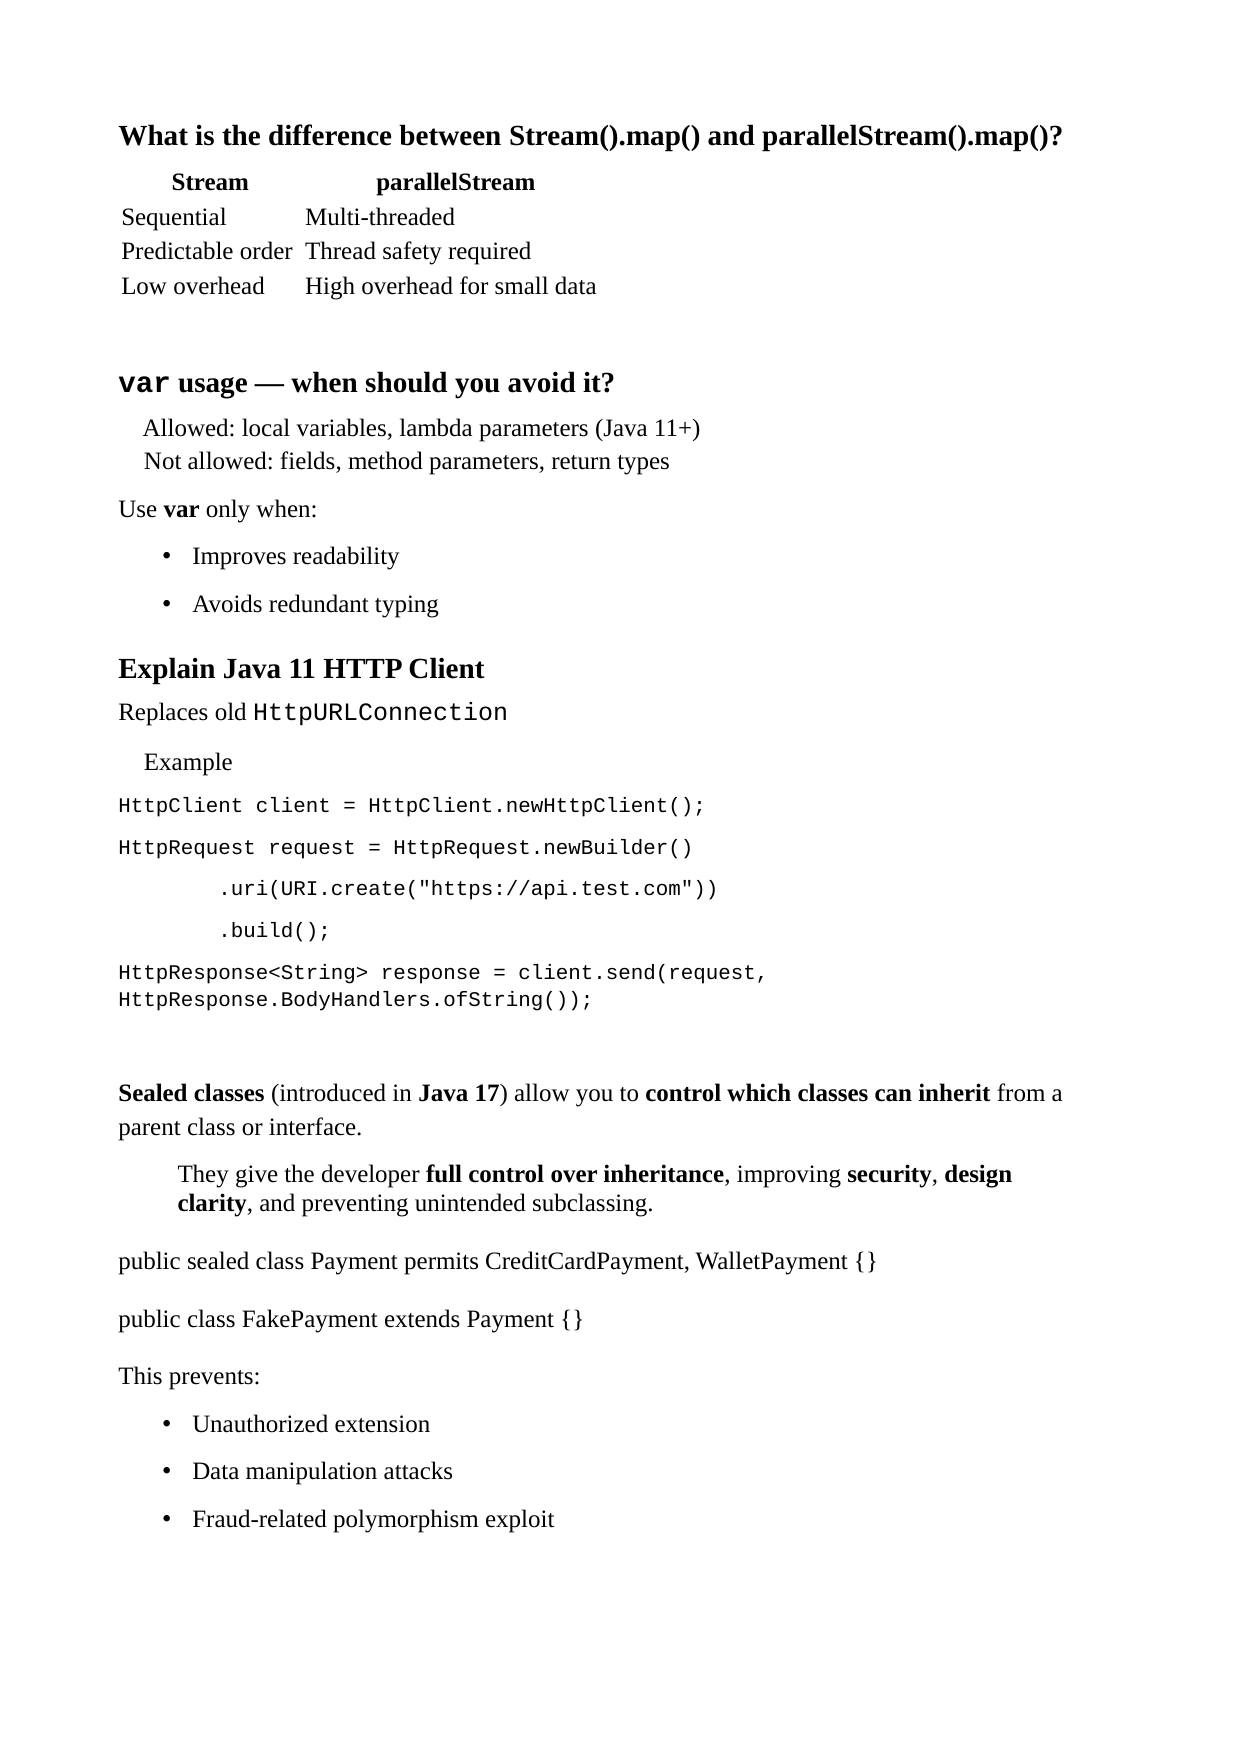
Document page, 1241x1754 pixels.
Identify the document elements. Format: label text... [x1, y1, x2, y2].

list Improves readability [162, 541, 1122, 570]
table_cell Sequential [118, 199, 302, 233]
list Data manipulation attacks [162, 1456, 1122, 1485]
text HttpResponse<String> response = client.send(request, HttpResponse.BodyHandlers.ofString()); [118, 962, 1122, 1013]
subtitle Explain Java 11 HTTP Client [118, 651, 1122, 685]
text public sealed class Payment permits CreditCardPayment, WalletPayment {} [118, 1246, 1122, 1275]
table_cell Multi-threaded [302, 199, 609, 233]
table_cell High overhead for small data [302, 268, 609, 302]
subtitle var usage — when should you avoid it? [118, 365, 1122, 401]
table_header Stream [118, 164, 302, 199]
text ✅ Example [118, 747, 1122, 776]
text public class FakePayment extends Payment {} ❌ [118, 1304, 1122, 1332]
table_header parallelStream [302, 164, 609, 199]
text HttpClient client = HttpClient.newHttpClient(); [118, 795, 1122, 818]
list Avoids redundant typing [162, 589, 1122, 618]
table_cell Predictable order [118, 233, 302, 268]
list Fraud-related polymorphism exploit [162, 1504, 1122, 1533]
text They give the developer full control over inheritance, improving security, design clarity, and preventing unintended subclassing. [177, 1159, 1063, 1217]
text .build(); [118, 920, 1122, 944]
subtitle What is the difference between Stream().map() and parallelStream().map()? [118, 118, 1122, 152]
text Use var only when: [118, 494, 1122, 523]
text ✅ Allowed: local variables, lambda parameters (Java 11+) ❌ Not allowed: fields, method parameters, return types [118, 413, 1122, 475]
list Unauthorized extension [162, 1409, 1122, 1437]
text Sealed classes (introduced in Java 17) allow you to control which classes can inherit from a parent class or interface. [118, 1078, 1122, 1140]
text Replaces old HttpURLConnection [118, 697, 1122, 728]
text HttpRequest request = HttpRequest.newBuilder() [118, 837, 1122, 860]
text This prevents: [118, 1361, 1122, 1390]
text .uri(URI.create("https://api.test.com")) [118, 878, 1122, 902]
table_cell Thread safety required [302, 233, 609, 268]
table_cell Low overhead [118, 268, 302, 302]
